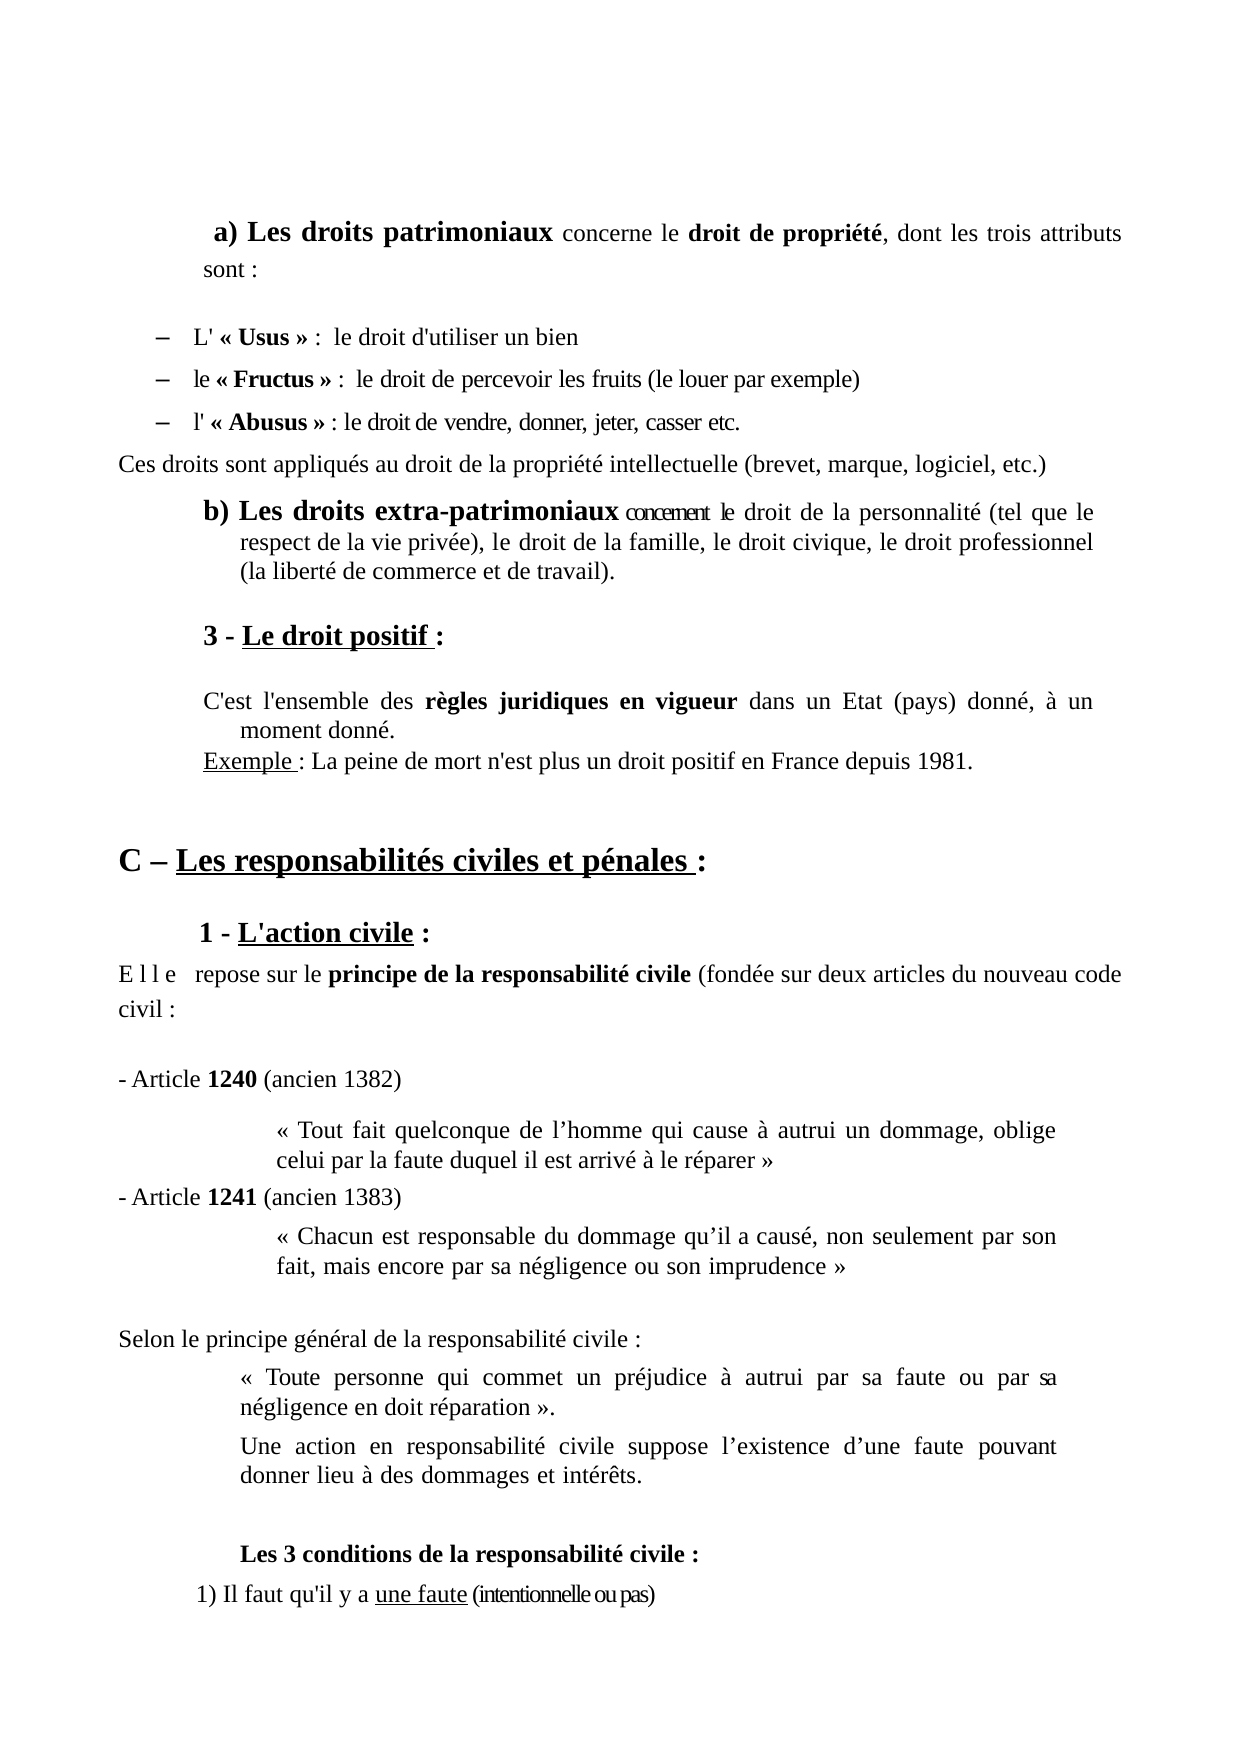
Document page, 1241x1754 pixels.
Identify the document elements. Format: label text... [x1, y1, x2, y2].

list le « Fructus » : le droit de percevoir les fruits (le louer par exemple) [156, 364, 1122, 393]
text Selon le principe général de la responsabilité civile : [118, 1324, 1122, 1352]
text Une action en responsabilité civile suppose l’existence d’une faute pouvant donner lieu à des dommages et intérêts. [240, 1431, 1057, 1489]
text Ces droits sont appliqués au droit de la propriété intellectuelle (brevet, marque, logiciel, etc.) [118, 449, 1122, 477]
text - Article 1240 (ancien 1382) [118, 1064, 1122, 1093]
text 1 - L'action civile : [167, 914, 1122, 949]
text b) Les droits extra-patrimoniaux concernent le droit de la personnalité (tel que le respect de la vie privée), le droit de la famille, le droit civique, le droit professionnel (la liberté de commerce et de travail). [203, 493, 1094, 584]
list l' « Abusus » : le droit de vendre, donner, jeter, casser etc. [156, 407, 1122, 435]
text 3 - Le droit positif : [203, 618, 1094, 652]
list L' « Usus » : le droit d'utiliser un bien [156, 322, 1122, 351]
text C – Les responsabilités civiles et pénales : [118, 840, 1094, 878]
text C'est l'ensemble des règles juridiques en vigueur dans un Etat (pays) donné, à un moment donné. [203, 686, 1094, 743]
text Les 3 conditions de la responsabilité civile : [240, 1539, 1057, 1568]
text - Article 1241 (ancien 1383) [118, 1182, 1122, 1211]
text a) Les droits patrimoniaux concerne le droit de propriété, dont les trois attributs sont : [203, 213, 1122, 284]
text Exemple : La peine de mort n'est plus un droit positif en France depuis 1981. [203, 746, 1094, 775]
text « Toute personne qui commet un préjudice à autrui par sa faute ou par sa négligence en doit réparation ». [240, 1362, 1057, 1420]
list 1) Il faut qu'il y a une faute (intentionnelle ou pas) [189, 1579, 821, 1608]
text Elle repose sur le principe de la responsabilité civile (fondée sur deux articles du nouveau code civil : [118, 954, 1122, 1025]
text « Tout fait quelconque de l’homme qui cause à autrui un dommage, oblige celui par la faute duquel il est arrivé à le réparer » [276, 1115, 1057, 1173]
text « Chacun est responsable du dommage qu’il a causé, non seulement par son fait, mais encore par sa négligence ou son imprudence » [276, 1221, 1057, 1279]
